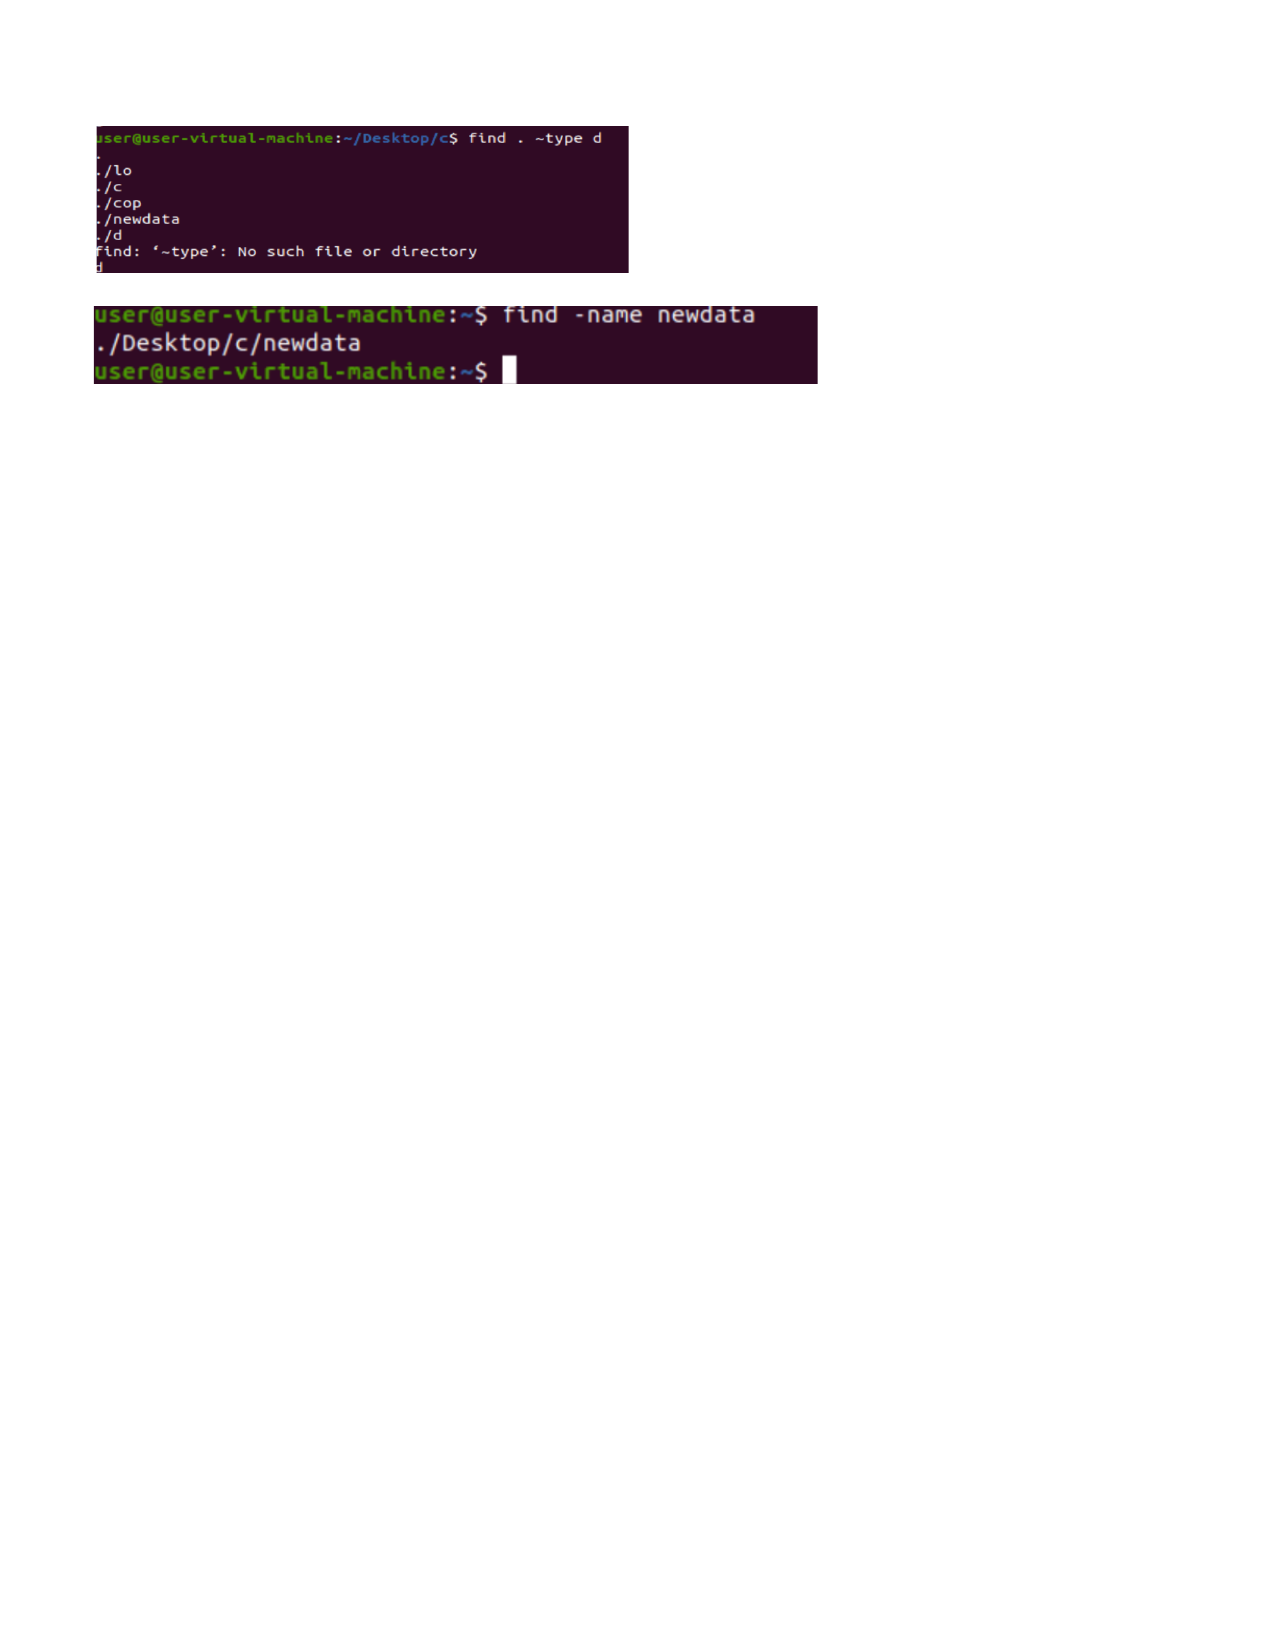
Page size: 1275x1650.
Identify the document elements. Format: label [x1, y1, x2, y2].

picture [96, 126, 629, 273]
picture [93, 306, 818, 384]
